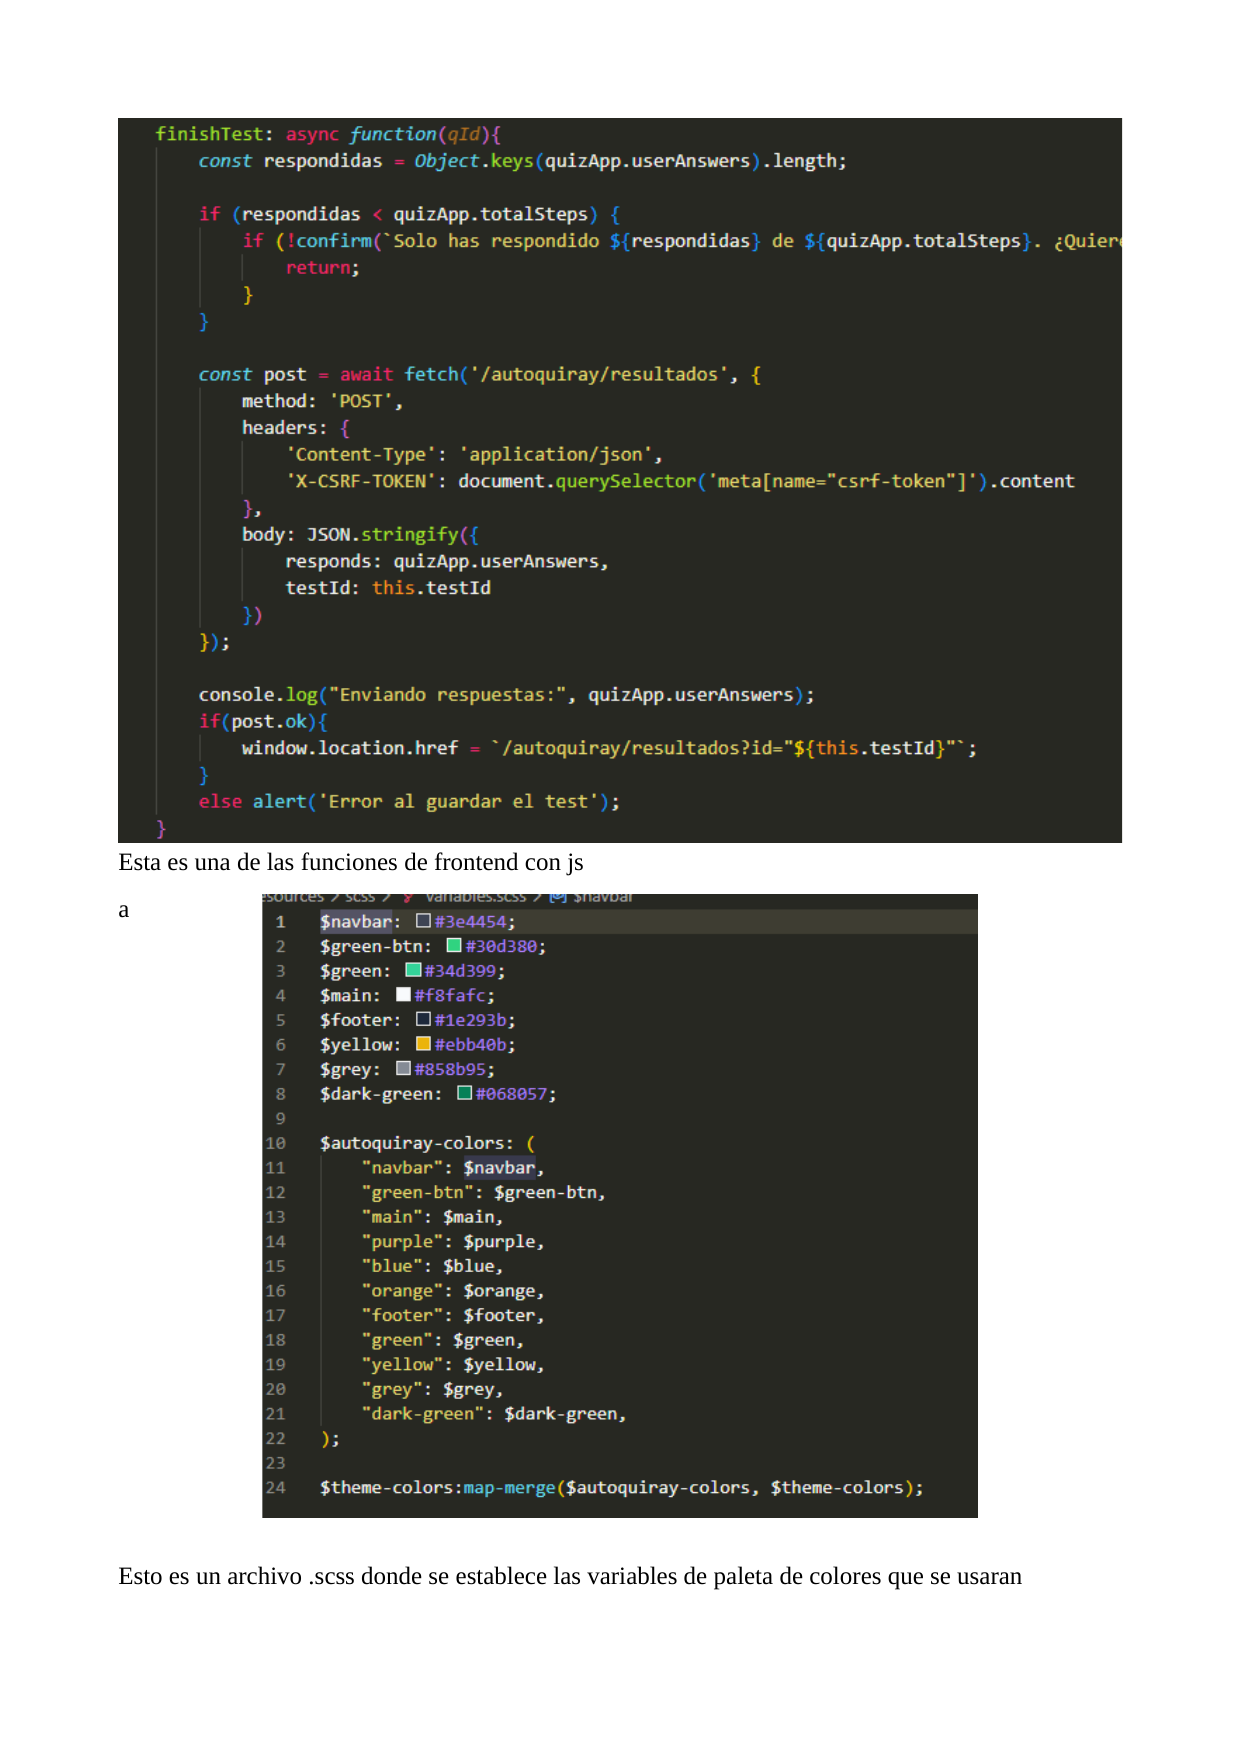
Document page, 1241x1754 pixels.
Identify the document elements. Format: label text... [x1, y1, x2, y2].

text Esta es una de las funciones de frontend con js [118, 843, 1122, 876]
picture [262, 894, 978, 1518]
picture [118, 118, 1123, 843]
text a [118, 894, 262, 923]
text [978, 894, 1122, 923]
text Esto es un archivo .scss donde se establece las variables de paleta de colores que se usaran [118, 1561, 1122, 1590]
